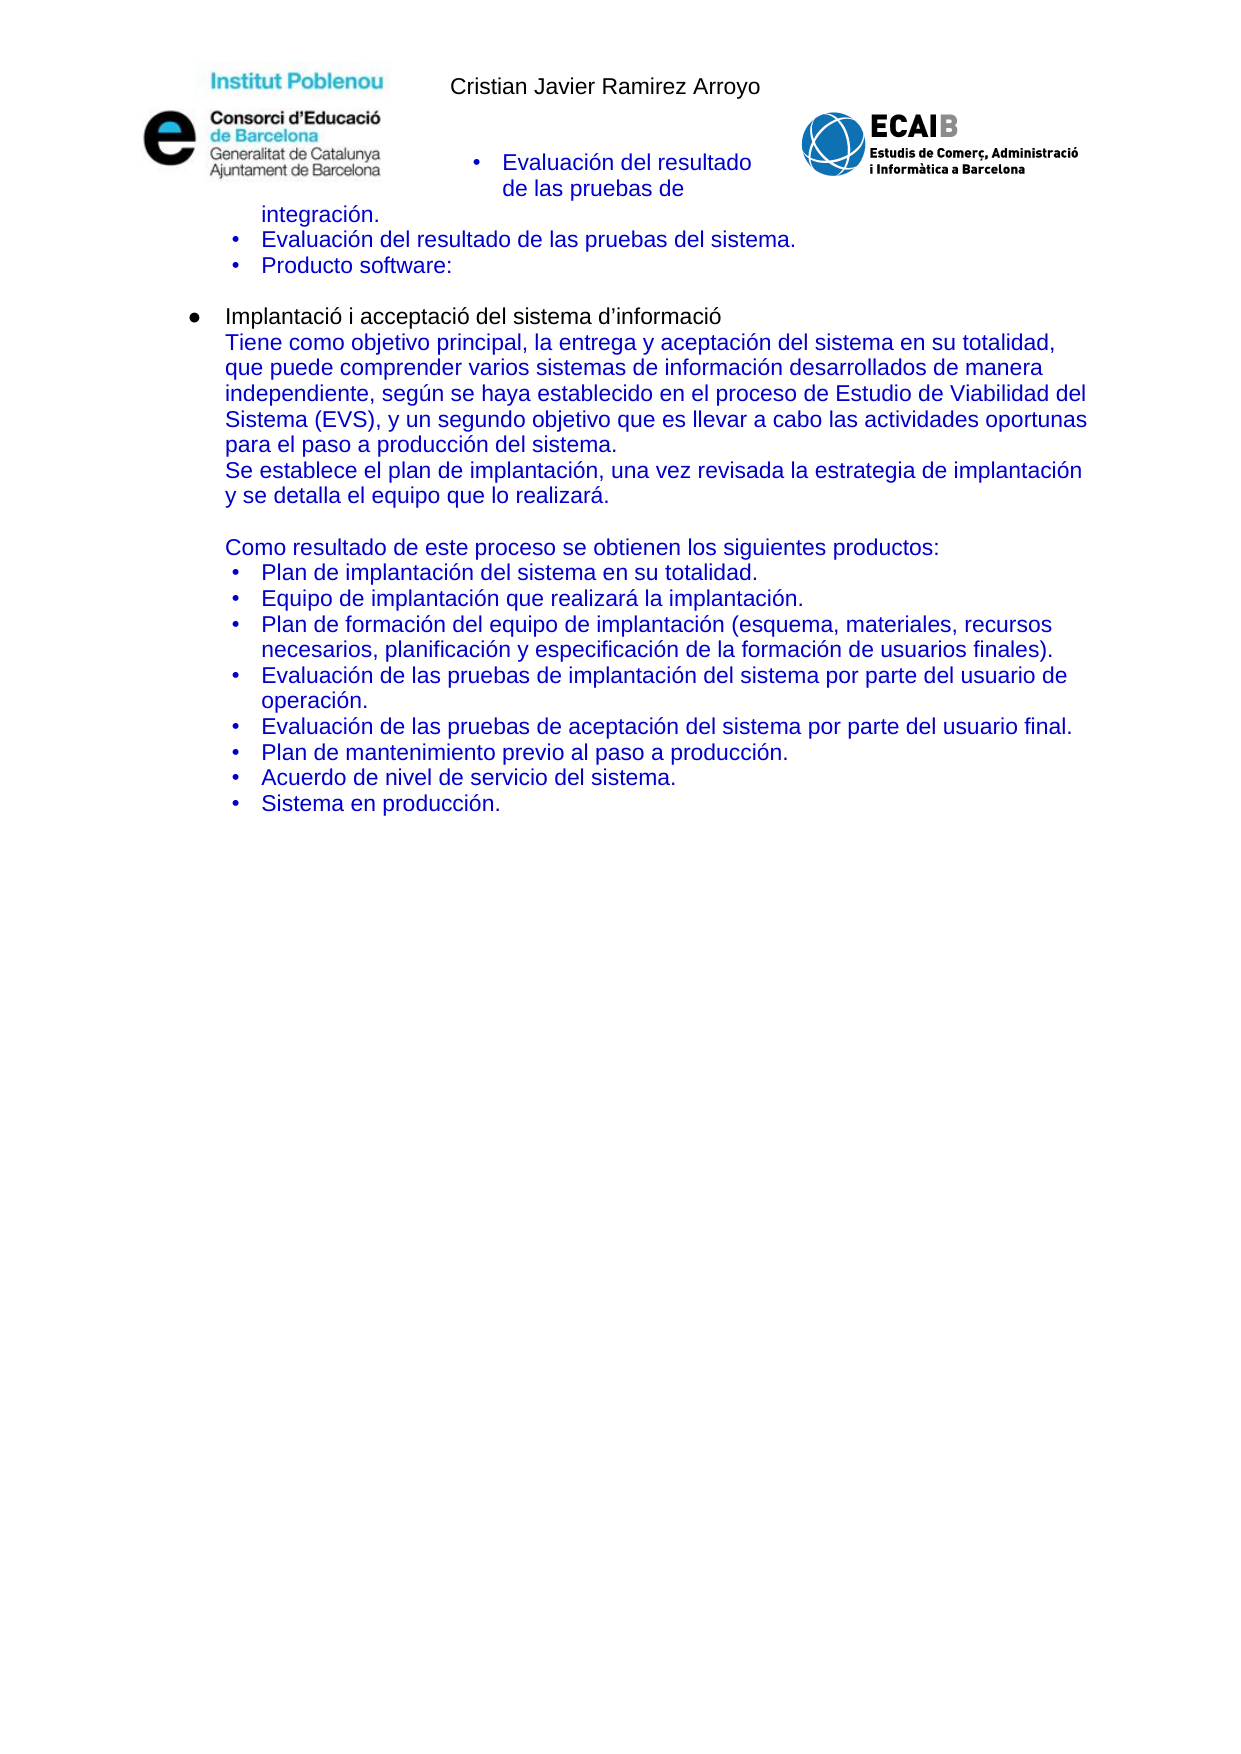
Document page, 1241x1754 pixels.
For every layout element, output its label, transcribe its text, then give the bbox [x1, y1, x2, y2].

list Evaluación de las pruebas de implantación del sistema por parte del usuario de operación. [232, 662, 1091, 714]
list Plan de mantenimiento previo al paso a producción. [232, 739, 1091, 765]
list Evaluación de las pruebas de aceptación del sistema por parte del usuario final. [232, 714, 1091, 739]
list Equipo de implantación que realizará la implantación. [232, 586, 1091, 611]
text Como resultado de este proceso se obtienen los siguientes productos: [150, 534, 1091, 560]
list Producto software: [232, 252, 1091, 278]
picture [141, 62, 391, 188]
list Evaluación del resultado de las pruebas del sistema. [232, 227, 1091, 252]
list Implantació i acceptació del sistema d’informació [187, 304, 1091, 329]
text Tiene como objetivo principal, la entrega y aceptación del sistema en su totalidad, que puede comprender varios sistemas de información desarrollados de manera independiente, según se haya establecido en el proceso de Estudio de Viabilidad del Sistema (EVS), y un segundo objetivo que es llevar a cabo las actividades oportunas para el paso a producción del sistema. [150, 329, 1091, 457]
list Plan de formación del equipo de implantación (esquema, materiales, recursos necesarios, planificación y especificación de la formación de usuarios finales). [232, 611, 1091, 662]
list Plan de implantación del sistema en su totalidad. [232, 560, 1091, 586]
text Se establece el plan de implantación, una vez revisada la estrategia de implantación y se detalla el equipo que lo realizará. [150, 457, 1091, 509]
list Sistema en producción. [232, 791, 1091, 816]
list Acuerdo de nivel de servicio del sistema. [232, 765, 1091, 791]
list Evaluación del resultado de las pruebas de integración. [232, 150, 1091, 227]
picture [793, 102, 1225, 192]
